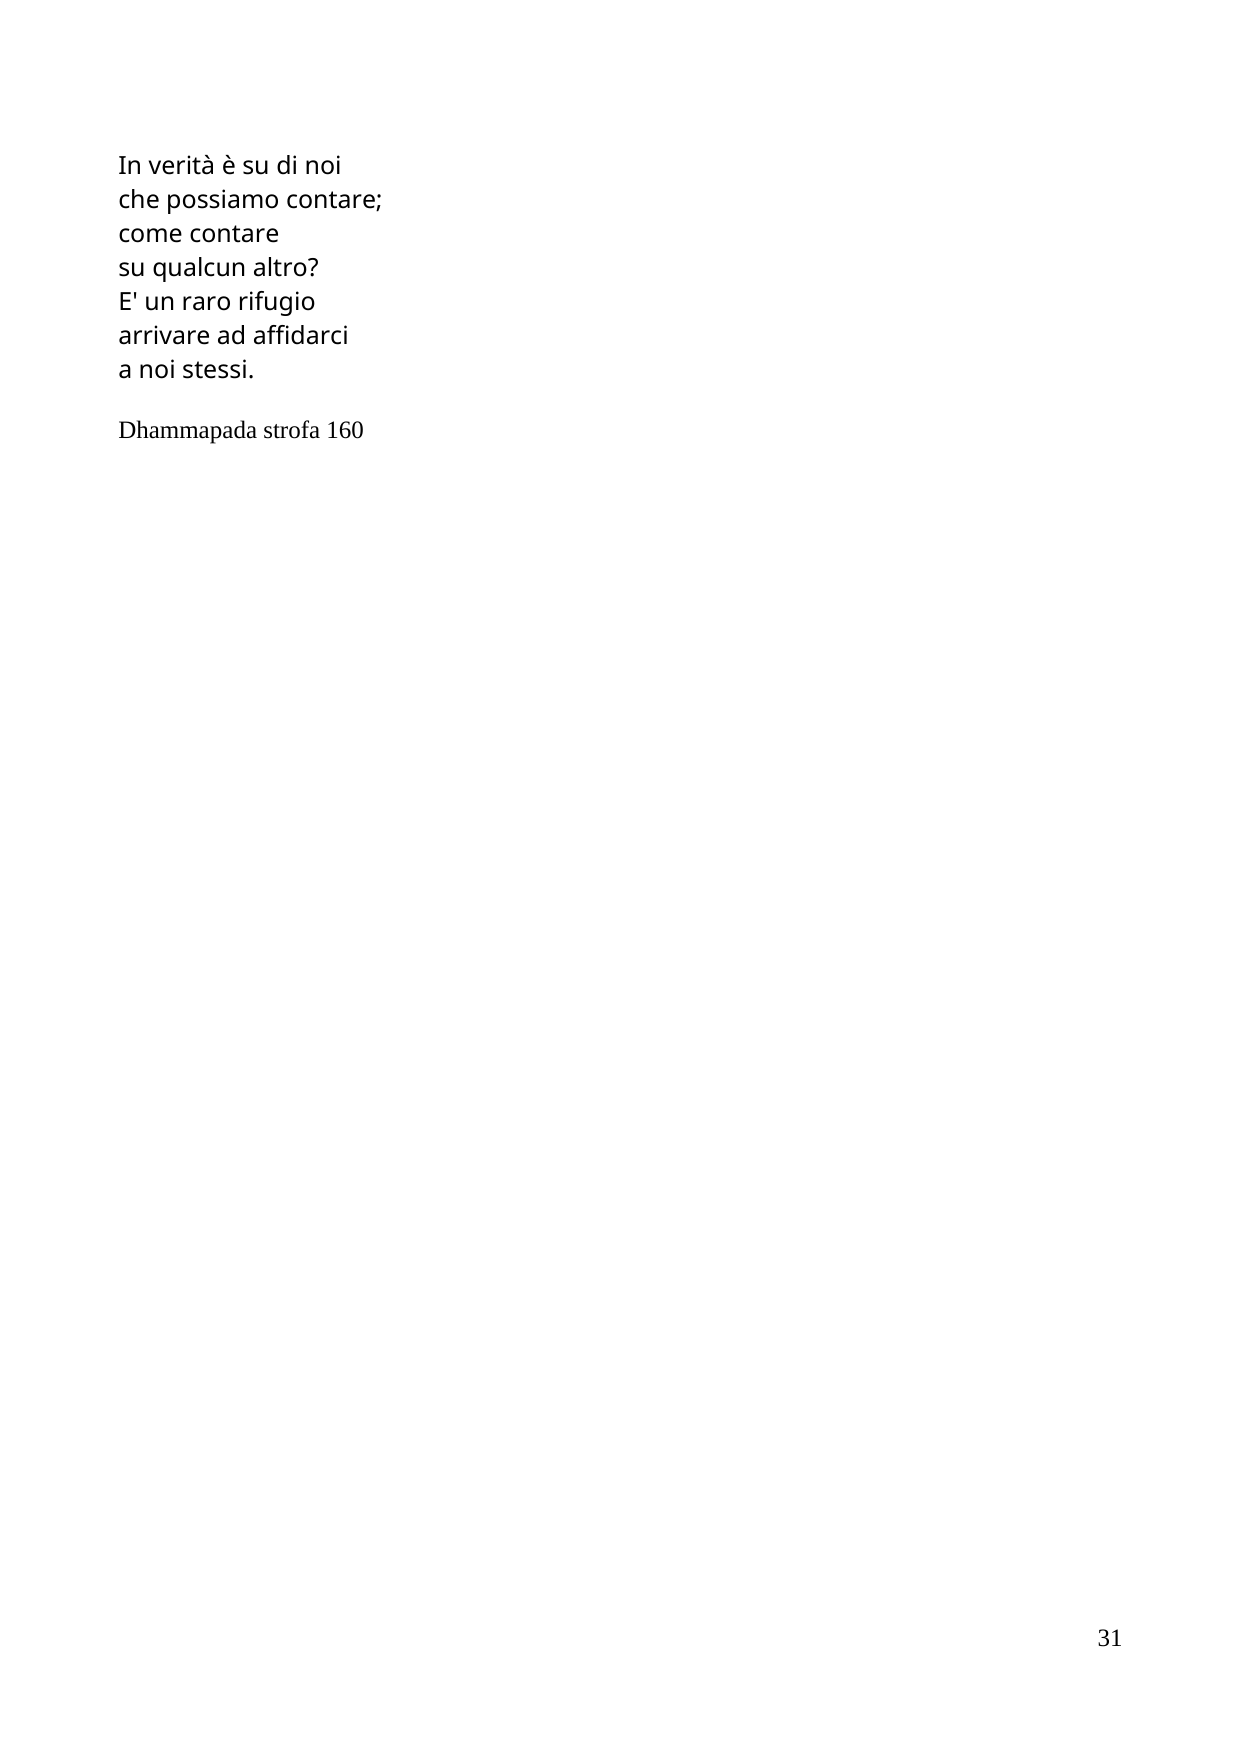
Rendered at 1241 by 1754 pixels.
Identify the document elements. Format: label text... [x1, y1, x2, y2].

text che possiamo contare; [118, 182, 1122, 216]
text arrivare ad affidarci [118, 318, 1122, 352]
text su qualcun altro? [118, 250, 1122, 284]
text a noi stessi. [118, 352, 1122, 386]
text Dhammapada strofa 160 [118, 415, 1122, 443]
text In verità è su di noi [118, 148, 1122, 182]
text come contare [118, 216, 1122, 250]
text E' un raro rifugio [118, 284, 1122, 318]
